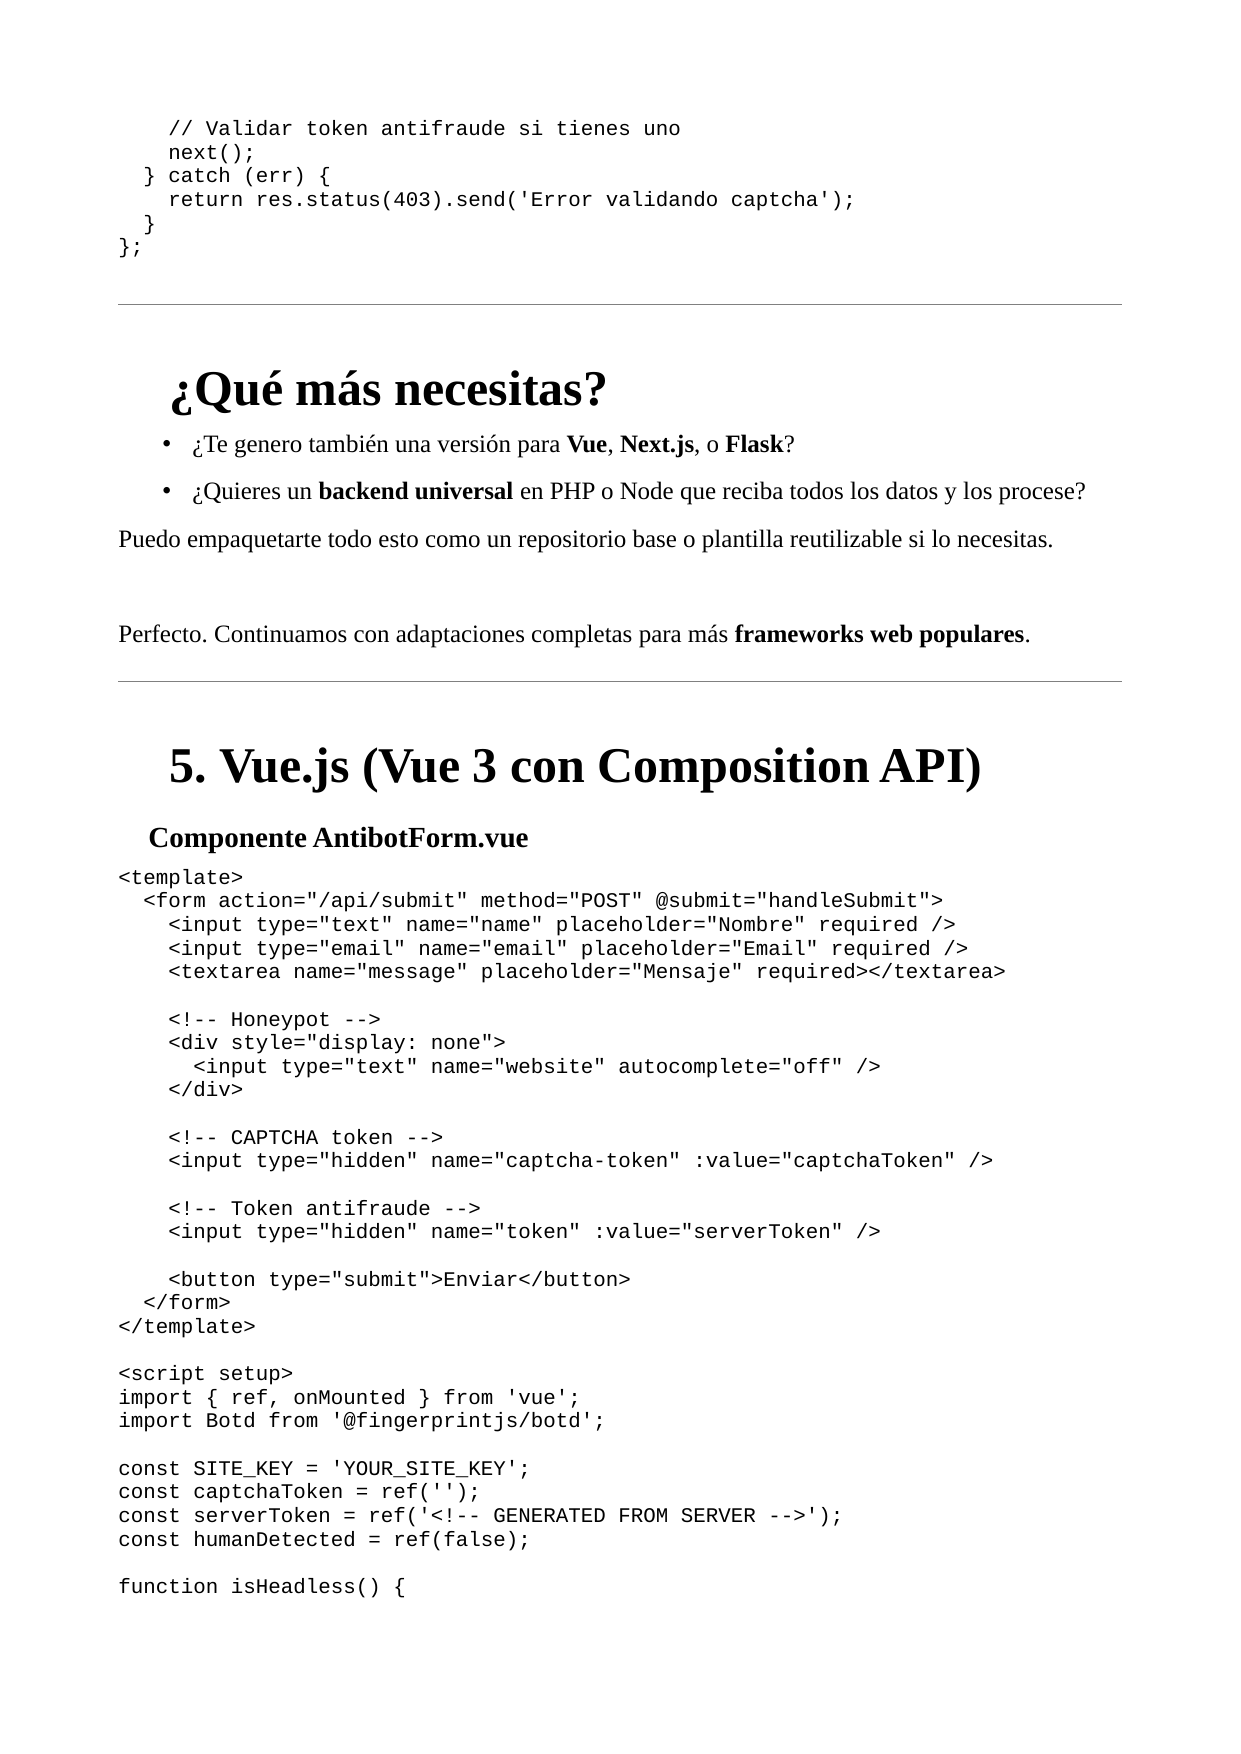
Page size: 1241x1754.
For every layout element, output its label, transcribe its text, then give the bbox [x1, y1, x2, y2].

text <input type="hidden" name="token" :value="serverToken" /> [118, 1221, 1122, 1245]
text const captchaToken = ref(''); [118, 1481, 1122, 1505]
text <form action="/api/submit" method="POST" @submit="handleSubmit"> [118, 890, 1122, 914]
text <div style="display: none"> [118, 1032, 1122, 1056]
text <!-- Token antifraude --> [118, 1198, 1122, 1221]
text <textarea name="message" placeholder="Mensaje" required></textarea> [118, 961, 1122, 985]
text Perfecto. Continuamos con adaptaciones completas para más frameworks web populares. [118, 619, 1122, 648]
text <input type="hidden" name="captcha-token" :value="captchaToken" /> [118, 1150, 1122, 1174]
text <input type="email" name="email" placeholder="Email" required /> [118, 938, 1122, 961]
text function isHeadless() { [118, 1576, 1122, 1600]
text <script setup> [118, 1363, 1122, 1387]
text next(); [118, 142, 1122, 165]
text <input type="text" name="name" placeholder="Nombre" required /> [118, 914, 1122, 938]
text const SITE_KEY = 'YOUR_SITE_KEY'; [118, 1458, 1122, 1481]
text Puedo empaquetarte todo esto como un repositorio base o plantilla reutilizable si lo necesitas. [118, 524, 1122, 553]
text <template> [118, 867, 1122, 890]
text const humanDetected = ref(false); [118, 1529, 1122, 1552]
text <input type="text" name="website" autocomplete="off" /> [118, 1056, 1122, 1079]
text <!-- CAPTCHA token --> [118, 1127, 1122, 1150]
subtitle ✅ ¿Qué más necesitas? [118, 359, 1122, 416]
text <button type="submit">Enviar</button> [118, 1269, 1122, 1292]
text } [118, 213, 1122, 236]
list ¿Te genero también una versión para Vue, Next.js, o Flask? [162, 429, 1122, 457]
text const serverToken = ref('<!-- GENERATED FROM SERVER -->'); [118, 1505, 1122, 1529]
list ¿Quieres un backend universal en PHP o Node que reciba todos los datos y los procese? [162, 476, 1122, 505]
subtitle 🧪 5. Vue.js (Vue 3 con Composition API) [118, 736, 1122, 793]
text </template> [118, 1316, 1122, 1339]
text </form> [118, 1292, 1122, 1316]
text <!-- Honeypot --> [118, 1008, 1122, 1032]
text }; [118, 236, 1122, 260]
text </div> [118, 1079, 1122, 1103]
text import Botd from '@fingerprintjs/botd'; [118, 1411, 1122, 1434]
text import { ref, onMounted } from 'vue'; [118, 1387, 1122, 1411]
text } catch (err) { [118, 165, 1122, 189]
text return res.status(403).send('Error validando captcha'); [118, 189, 1122, 213]
subtitle ✅ Componente AntibotForm.vue [118, 821, 1122, 854]
text // Validar token antifraude si tienes uno [118, 118, 1122, 142]
